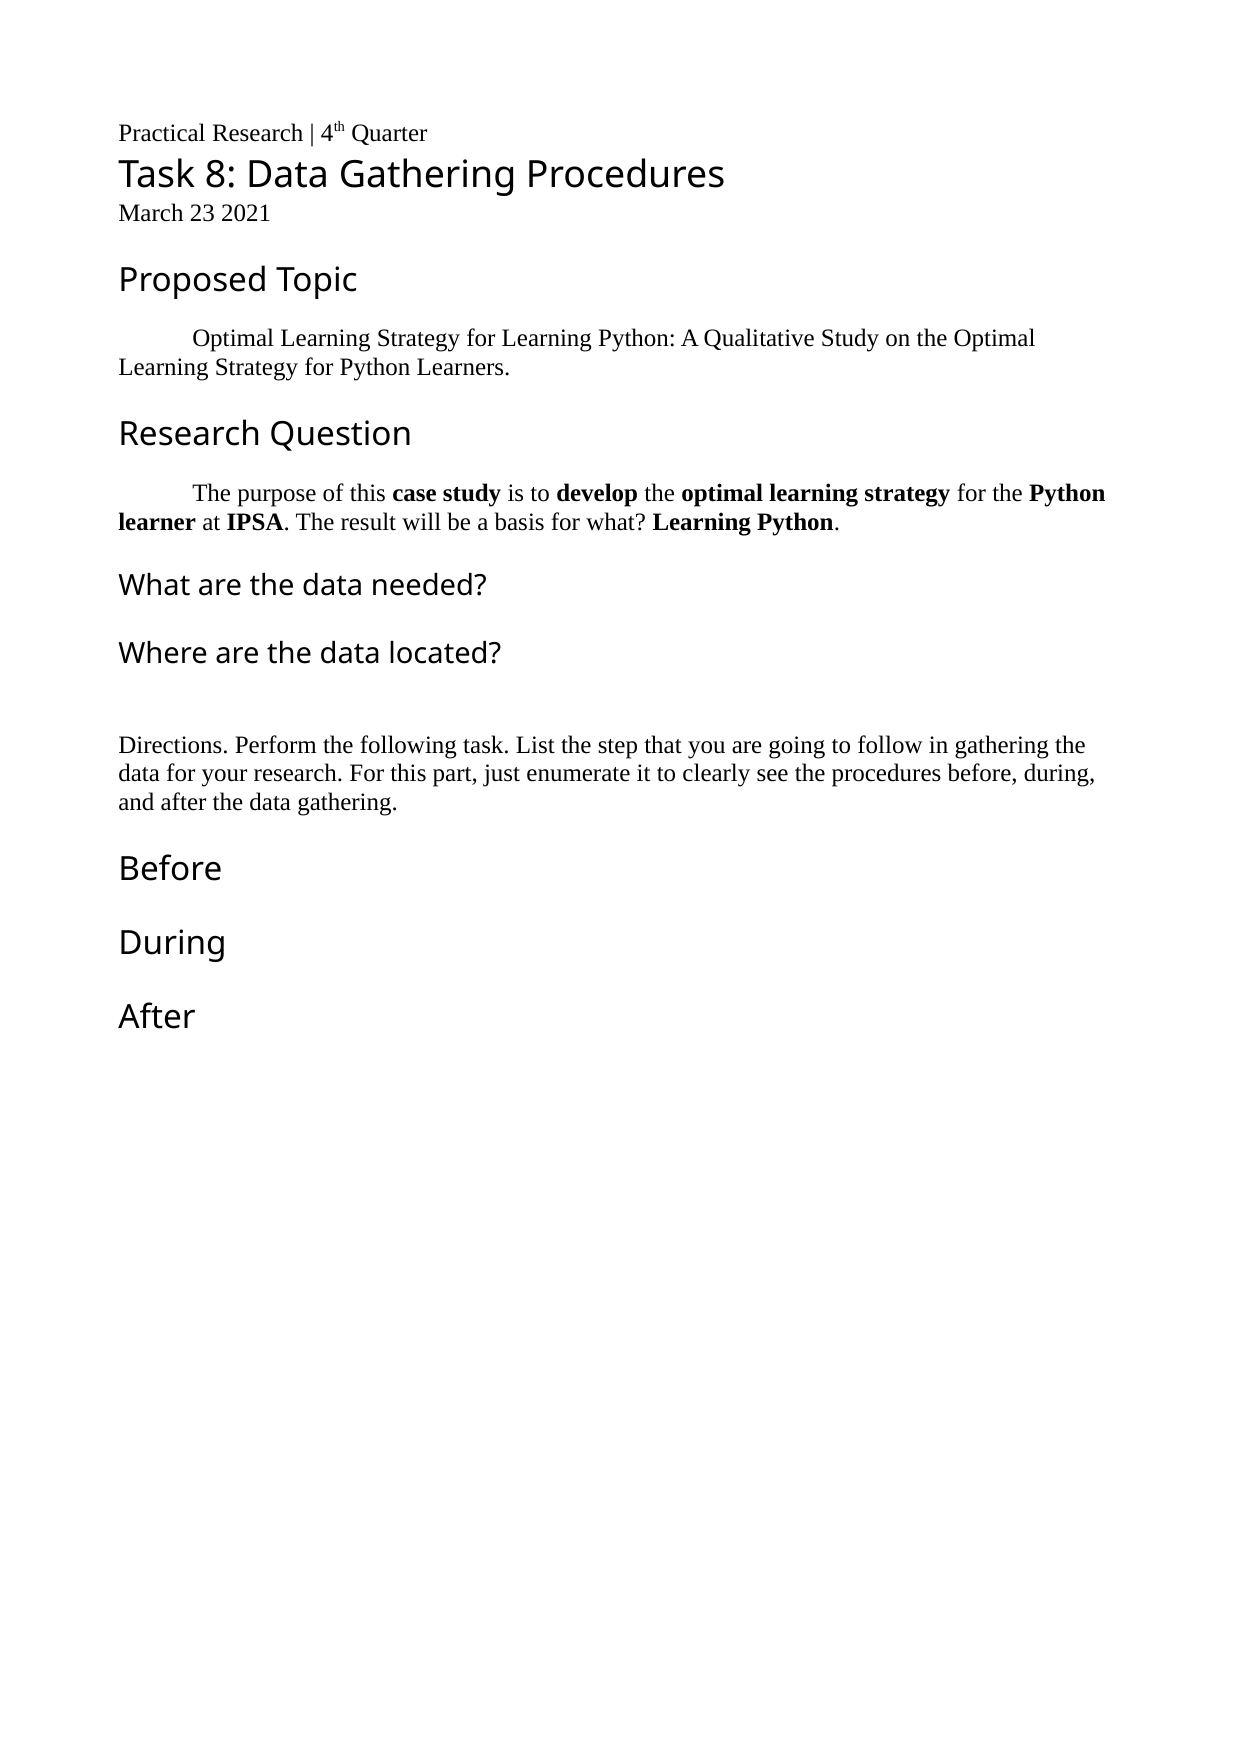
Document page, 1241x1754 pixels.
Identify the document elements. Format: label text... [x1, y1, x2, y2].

text March 23 2021 [118, 198, 1122, 227]
text After [118, 993, 1122, 1038]
text What are the data needed? [118, 564, 1122, 604]
text Practical Research | 4th Quarter [118, 118, 1122, 147]
text The purpose of this case study is to develop the optimal learning strategy for the Python learner at IPSA. The result will be a basis for what? Learning Python. [118, 478, 1122, 535]
text Before [118, 845, 1122, 890]
text Research Question [118, 410, 1122, 455]
text During [118, 919, 1122, 964]
text Directions. Perform the following task. List the step that you are going to follow in gathering the data for your research. For this part, just enumerate it to clearly see the procedures before, during, and after the data gathering. [118, 730, 1122, 816]
text Optimal Learning Strategy for Learning Python: A Qualitative Study on the Optimal Learning Strategy for Python Learners. [118, 323, 1122, 381]
text Where are the data located? [118, 633, 1122, 672]
text Task 8: Data Gathering Procedures [118, 147, 1122, 198]
text Proposed Topic [118, 255, 1122, 301]
